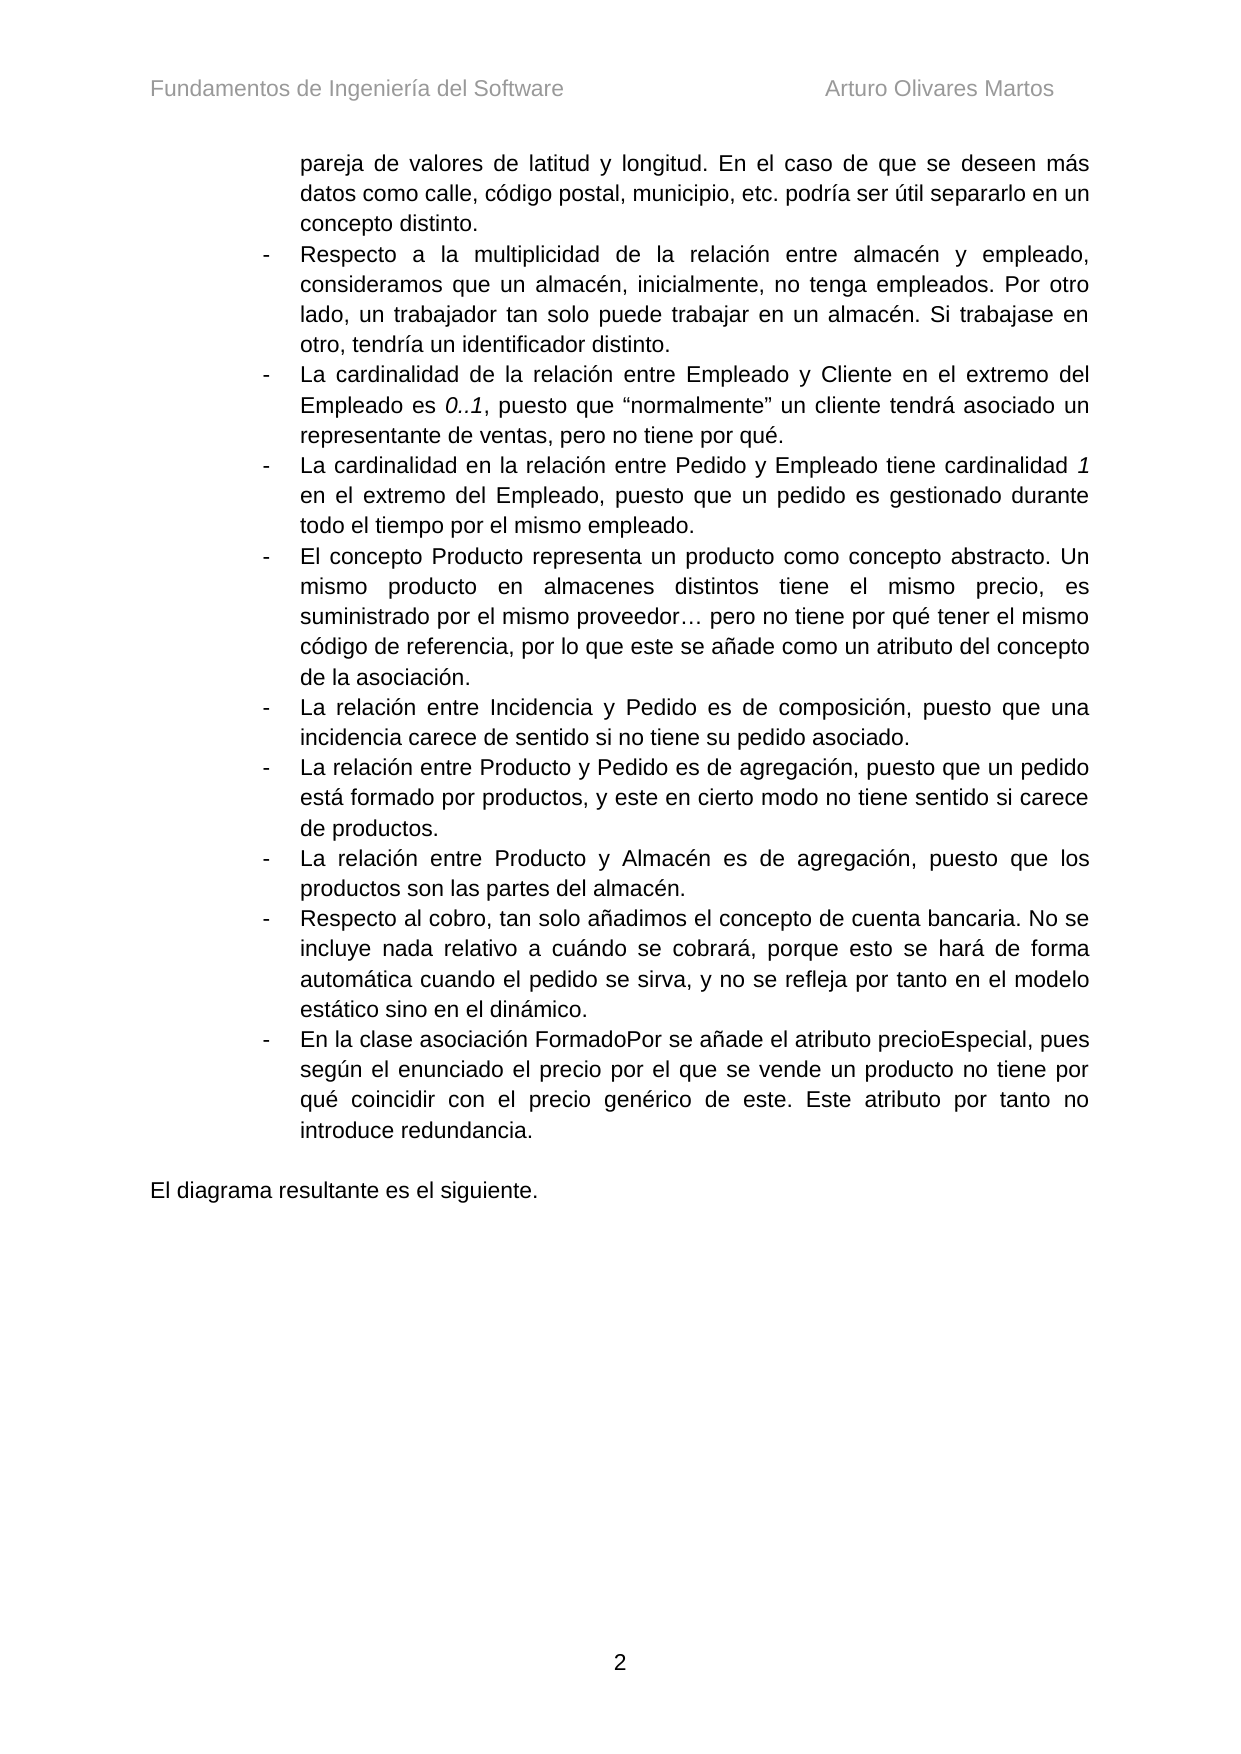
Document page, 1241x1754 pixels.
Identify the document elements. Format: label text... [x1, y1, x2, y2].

list El concepto Producto representa un producto como concepto abstracto. Un mismo producto en almacenes distintos tiene el mismo precio, es suministrado por el mismo proveedor… pero no tiene por qué tener el mismo código de referencia, por lo que este se añade como un atributo del concepto de la asociación. [262, 543, 1090, 690]
list La cardinalidad de la relación entre Empleado y Cliente en el extremo del Empleado es 0..1, puesto que “normalmente” un cliente tendrá asociado un representante de ventas, pero no tiene por qué. [262, 361, 1090, 448]
list pareja de valores de latitud y longitud. En el caso de que se deseen más datos como calle, código postal, municipio, etc. podría ser útil separarlo en un concepto distinto. [262, 150, 1090, 237]
list La cardinalidad en la relación entre Pedido y Empleado tiene cardinalidad 1 en el extremo del Empleado, puesto que un pedido es gestionado durante todo el tiempo por el mismo empleado. [262, 452, 1090, 539]
list Respecto a la multiplicidad de la relación entre almacén y empleado, consideramos que un almacén, inicialmente, no tenga empleados. Por otro lado, un trabajador tan solo puede trabajar en un almacén. Si trabajase en otro, tendría un identificador distinto. [262, 241, 1090, 358]
list Respecto al cobro, tan solo añadimos el concepto de cuenta bancaria. No se incluye nada relativo a cuándo se cobrará, porque esto se hará de forma automática cuando el pedido se sirva, y no se refleja por tanto en el modelo estático sino en el dinámico. [262, 905, 1090, 1022]
list La relación entre Producto y Pedido es de agregación, puesto que un pedido está formado por productos, y este en cierto modo no tiene sentido si carece de productos. [262, 754, 1090, 841]
list La relación entre Incidencia y Pedido es de composición, puesto que una incidencia carece de sentido si no tiene su pedido asociado. [262, 694, 1090, 750]
text El diagrama resultante es el siguiente. [150, 1177, 1090, 1203]
list En la clase asociación FormadoPor se añade el atributo precioEspecial, pues según el enunciado el precio por el que se vende un producto no tiene por qué coincidir con el precio genérico de este. Este atributo por tanto no introduce redundancia. [262, 1026, 1090, 1143]
list La relación entre Producto y Almacén es de agregación, puesto que los productos son las partes del almacén. [262, 845, 1090, 901]
